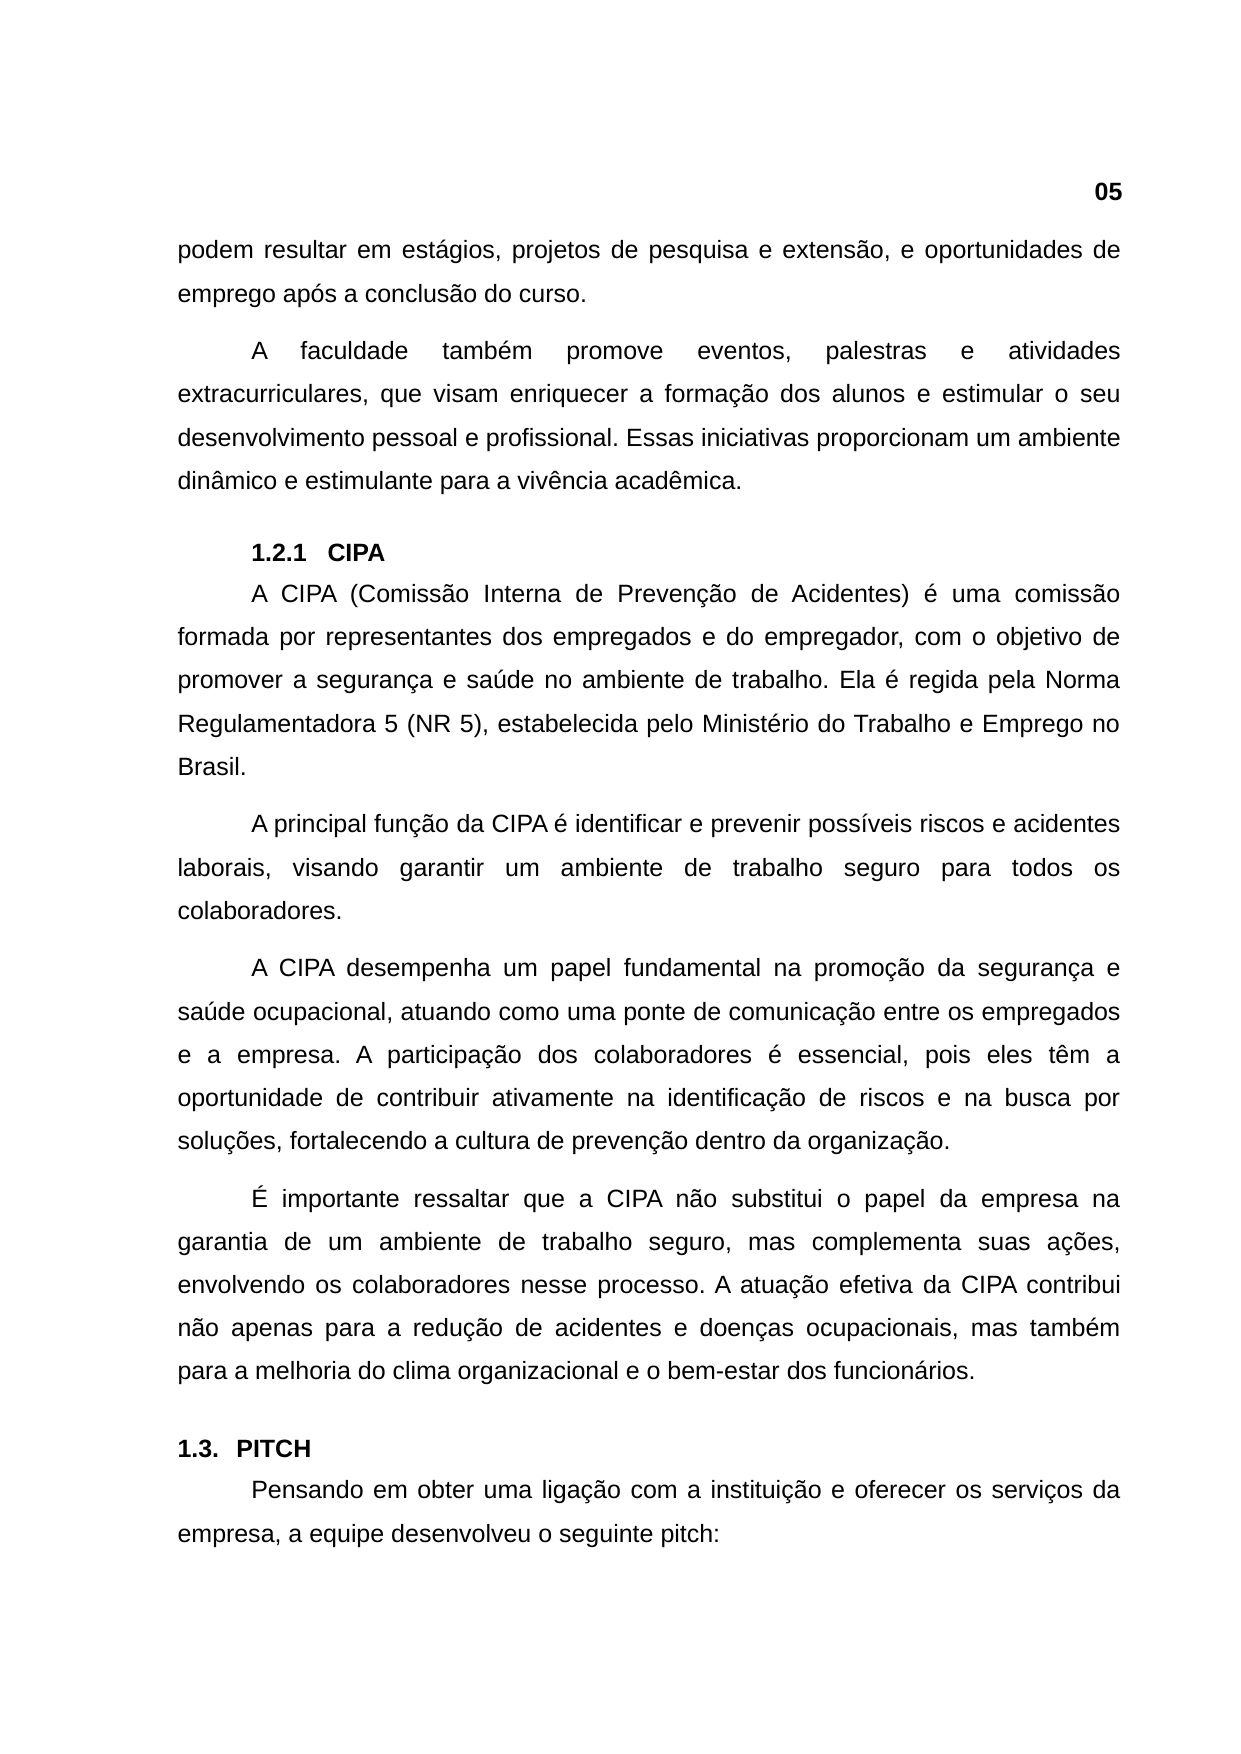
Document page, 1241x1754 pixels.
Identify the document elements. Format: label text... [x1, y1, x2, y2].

text A principal função da CIPA é identificar e prevenir possíveis riscos e acidentes laborais, visando garantir um ambiente de trabalho seguro para todos os colaboradores. [177, 809, 1122, 924]
text É importante ressaltar que a CIPA não substitui o papel da empresa na garantia de um ambiente de trabalho seguro, mas complementa suas ações, envolvendo os colaboradores nesse processo. A atuação efetiva da CIPA contribui não apenas para a redução de acidentes e doenças ocupacionais, mas também para a melhoria do clima organizacional e o bem-estar dos funcionários. [177, 1183, 1122, 1385]
subtitle Pitch [177, 1434, 1122, 1463]
text Pensando em obter uma ligação com a instituição e oferecer os serviços da empresa, a equipe desenvolveu o seguinte pitch: [177, 1476, 1122, 1547]
text A faculdade também promove eventos, palestras e atividades extracurriculares, que visam enriquecer a formação dos alunos e estimular o seu desenvolvimento pessoal e profissional. Essas iniciativas proporcionam um ambiente dinâmico e estimulante para a vivência acadêmica. [177, 336, 1122, 494]
text podem resultar em estágios, projetos de pesquisa e extensão, e oportunidades de emprego após a conclusão do curso. [177, 235, 1122, 307]
text A CIPA (Comissão Interna de Prevenção de Acidentes) é uma comissão formada por representantes dos empregados e do empregador, com o objetivo de promover a segurança e saúde no ambiente de trabalho. Ela é regida pela Norma Regulamentadora 5 (NR 5), estabelecida pelo Ministério do Trabalho e Emprego no Brasil. [177, 579, 1122, 780]
subtitle CIPA [251, 538, 1122, 567]
text A CIPA desempenha um papel fundamental na promoção da segurança e saúde ocupacional, atuando como uma ponte de comunicação entre os empregados e a empresa. A participação dos colaboradores é essencial, pois eles têm a oportunidade de contribuir ativamente na identificação de riscos e na busca por soluções, fortalecendo a cultura de prevenção dentro da organização. [177, 953, 1122, 1154]
